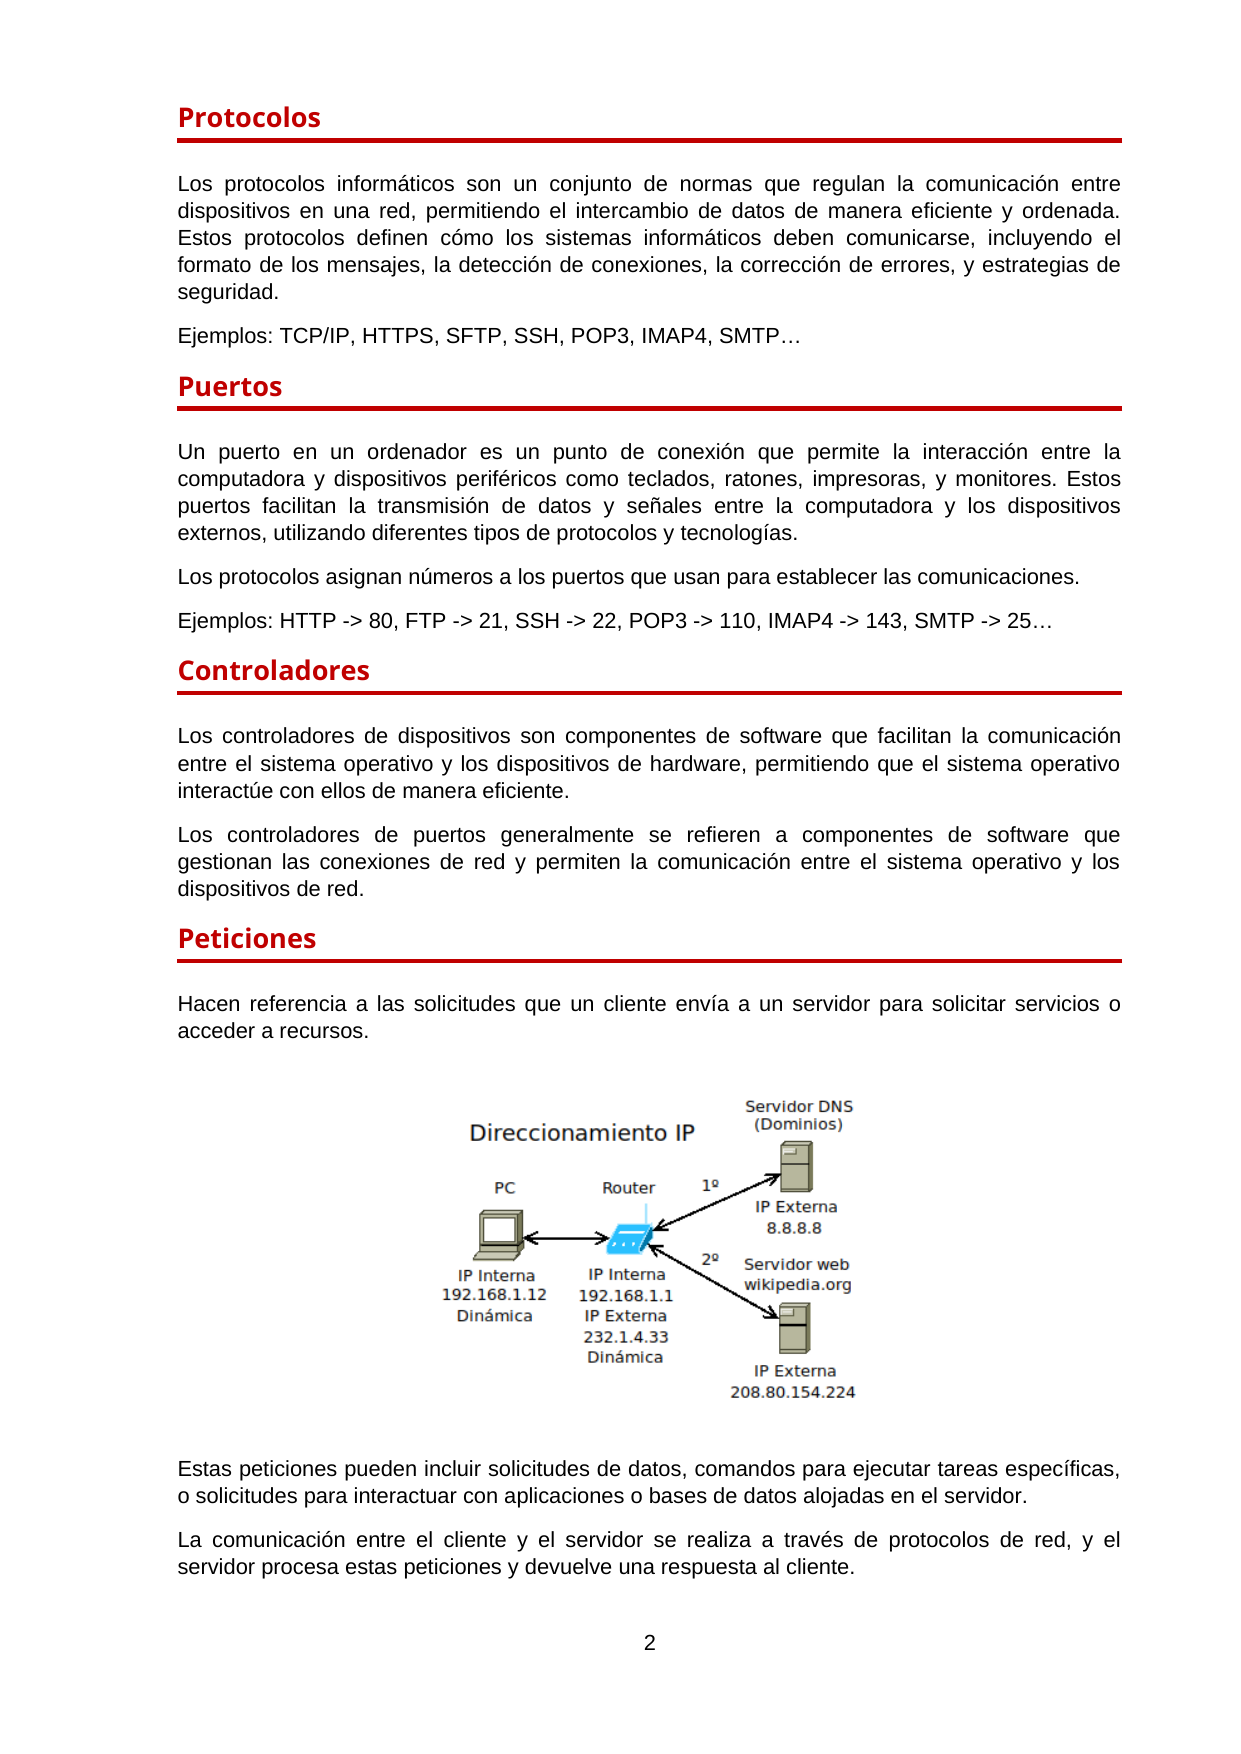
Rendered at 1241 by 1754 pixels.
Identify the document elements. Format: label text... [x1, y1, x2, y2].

text La comunicación entre el cliente y el servidor se realiza a través de protocolos de red, y el servidor procesa estas peticiones y devuelve una respuesta al cliente. [177, 1527, 1122, 1579]
text Ejemplos: TCP/IP, HTTPS, SFTP, SSH, POP3, IMAP4, SMTP… [177, 323, 1122, 348]
picture [399, 1062, 900, 1438]
subtitle Controladores [177, 652, 1122, 691]
subtitle Peticiones [177, 920, 1122, 959]
text Un puerto en un ordenador es un punto de conexión que permite la interacción entre la computadora y dispositivos periféricos como teclados, ratones, impresoras, y monitores. Estos puertos facilitan la transmisión de datos y señales entre la computadora y los dispositivos externos, utilizando diferentes tipos de protocolos y tecnologías. [177, 438, 1122, 545]
text Los controladores de dispositivos son componentes de software que facilitan la comunicación entre el sistema operativo y los dispositivos de hardware, permitiendo que el sistema operativo interactúe con ellos de manera eficiente. [177, 723, 1122, 803]
text Los protocolos informáticos son un conjunto de normas que regulan la comunicación entre dispositivos en una red, permitiendo el intercambio de datos de manera eficiente y ordenada. Estos protocolos definen cómo los sistemas informáticos deben comunicarse, incluyendo el formato de los mensajes, la detección de conexiones, la corrección de errores, y estrategias de seguridad. [177, 171, 1122, 304]
text Ejemplos: HTTP -> 80, FTP -> 21, SSH -> 22, POP3 -> 110, IMAP4 -> 143, SMTP -> 25… [177, 608, 1122, 633]
subtitle Protocolos [177, 99, 1122, 138]
text Los controladores de puertos generalmente se refieren a componentes de software que gestionan las conexiones de red y permiten la comunicación entre el sistema operativo y los dispositivos de red. [177, 821, 1122, 901]
subtitle Puertos [177, 367, 1122, 406]
text Estas peticiones pueden incluir solicitudes de datos, comandos para ejecutar tareas específicas, o solicitudes para interactuar con aplicaciones o bases de datos alojadas en el servidor. [177, 1456, 1122, 1508]
text Los protocolos asignan números a los puertos que usan para establecer las comunicaciones. [177, 564, 1122, 589]
text Hacen referencia a las solicitudes que un cliente envía a un servidor para solicitar servicios o acceder a recursos. [177, 991, 1122, 1044]
